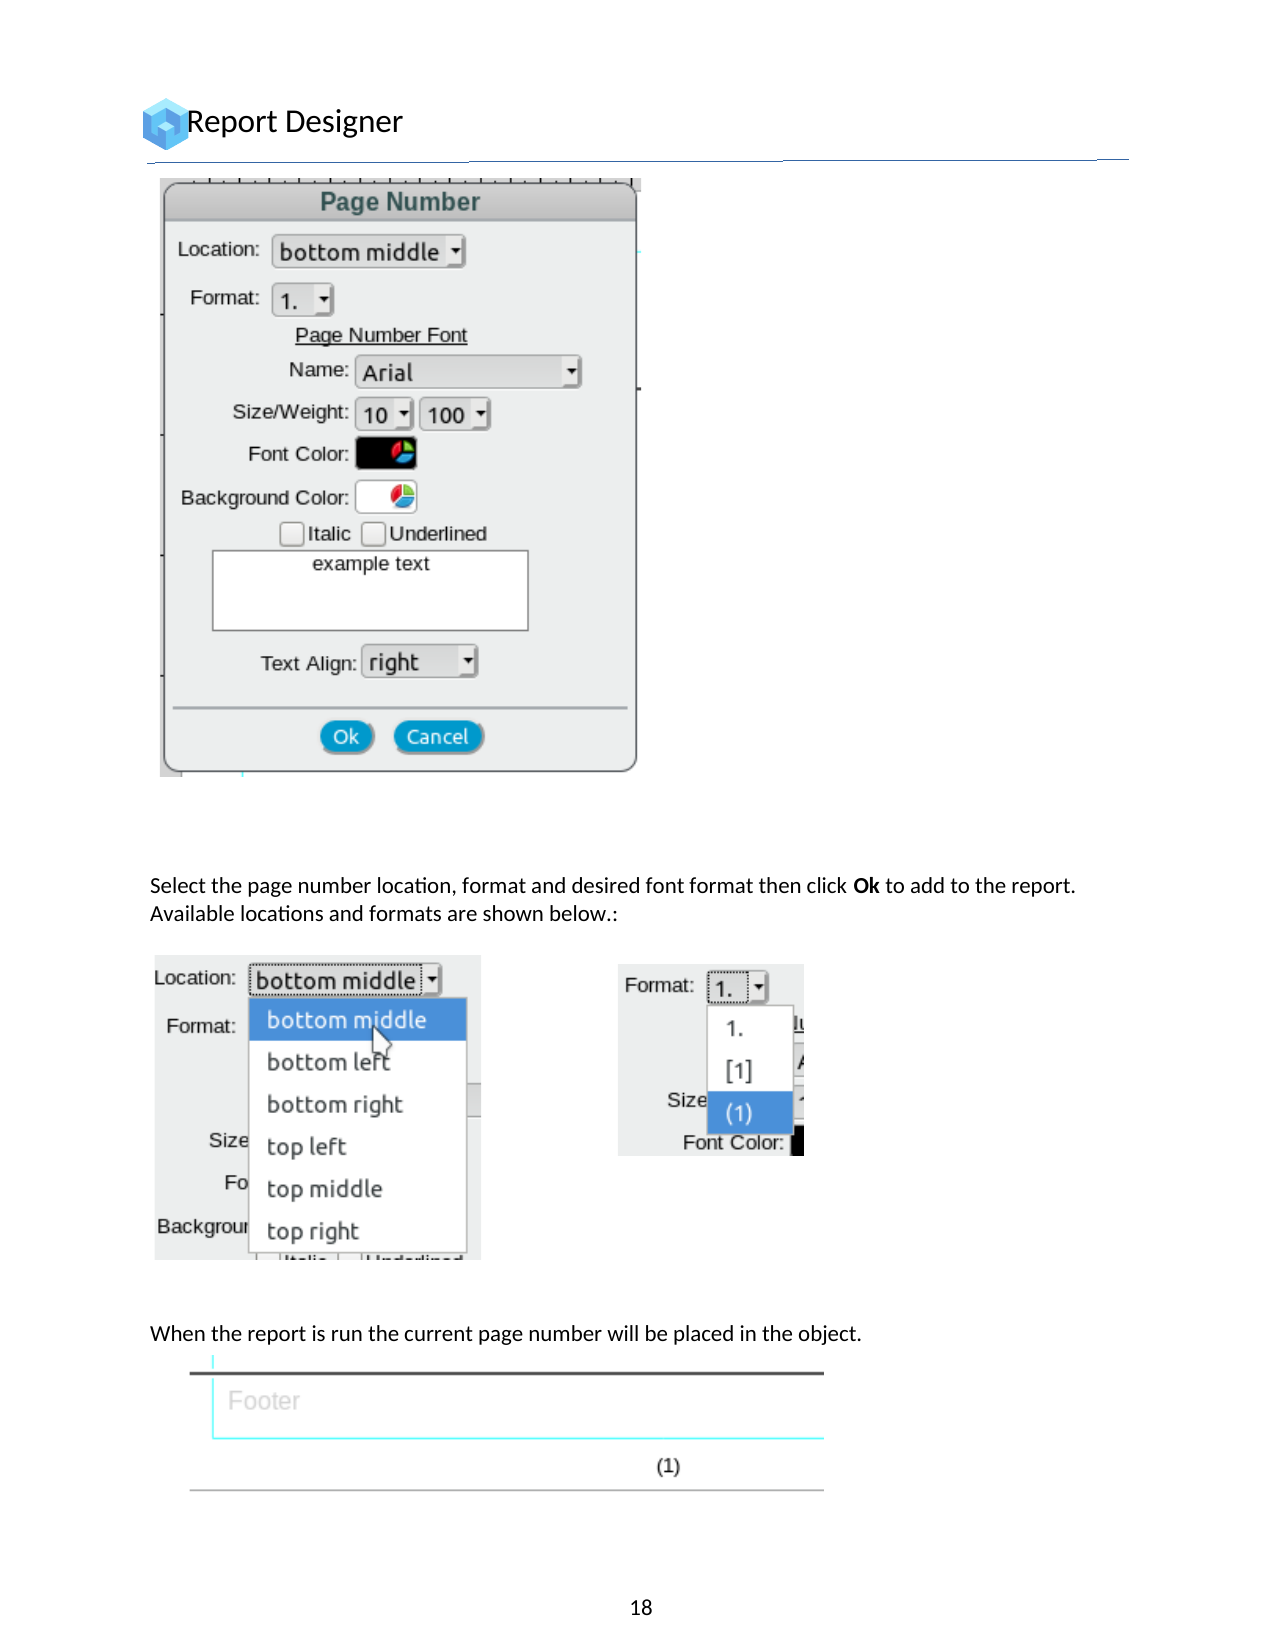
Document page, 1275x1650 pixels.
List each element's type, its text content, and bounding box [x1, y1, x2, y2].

picture [159, 178, 642, 777]
picture [143, 98, 189, 150]
text Select the page number location, format and desired font format then click Ok to add to the report. Available locations and formats are shown below.: [150, 871, 1142, 927]
picture [617, 964, 804, 1156]
picture [189, 1355, 824, 1507]
picture [154, 955, 482, 1260]
text When the report is run the current page number will be placed in the object. [150, 1319, 1142, 1348]
